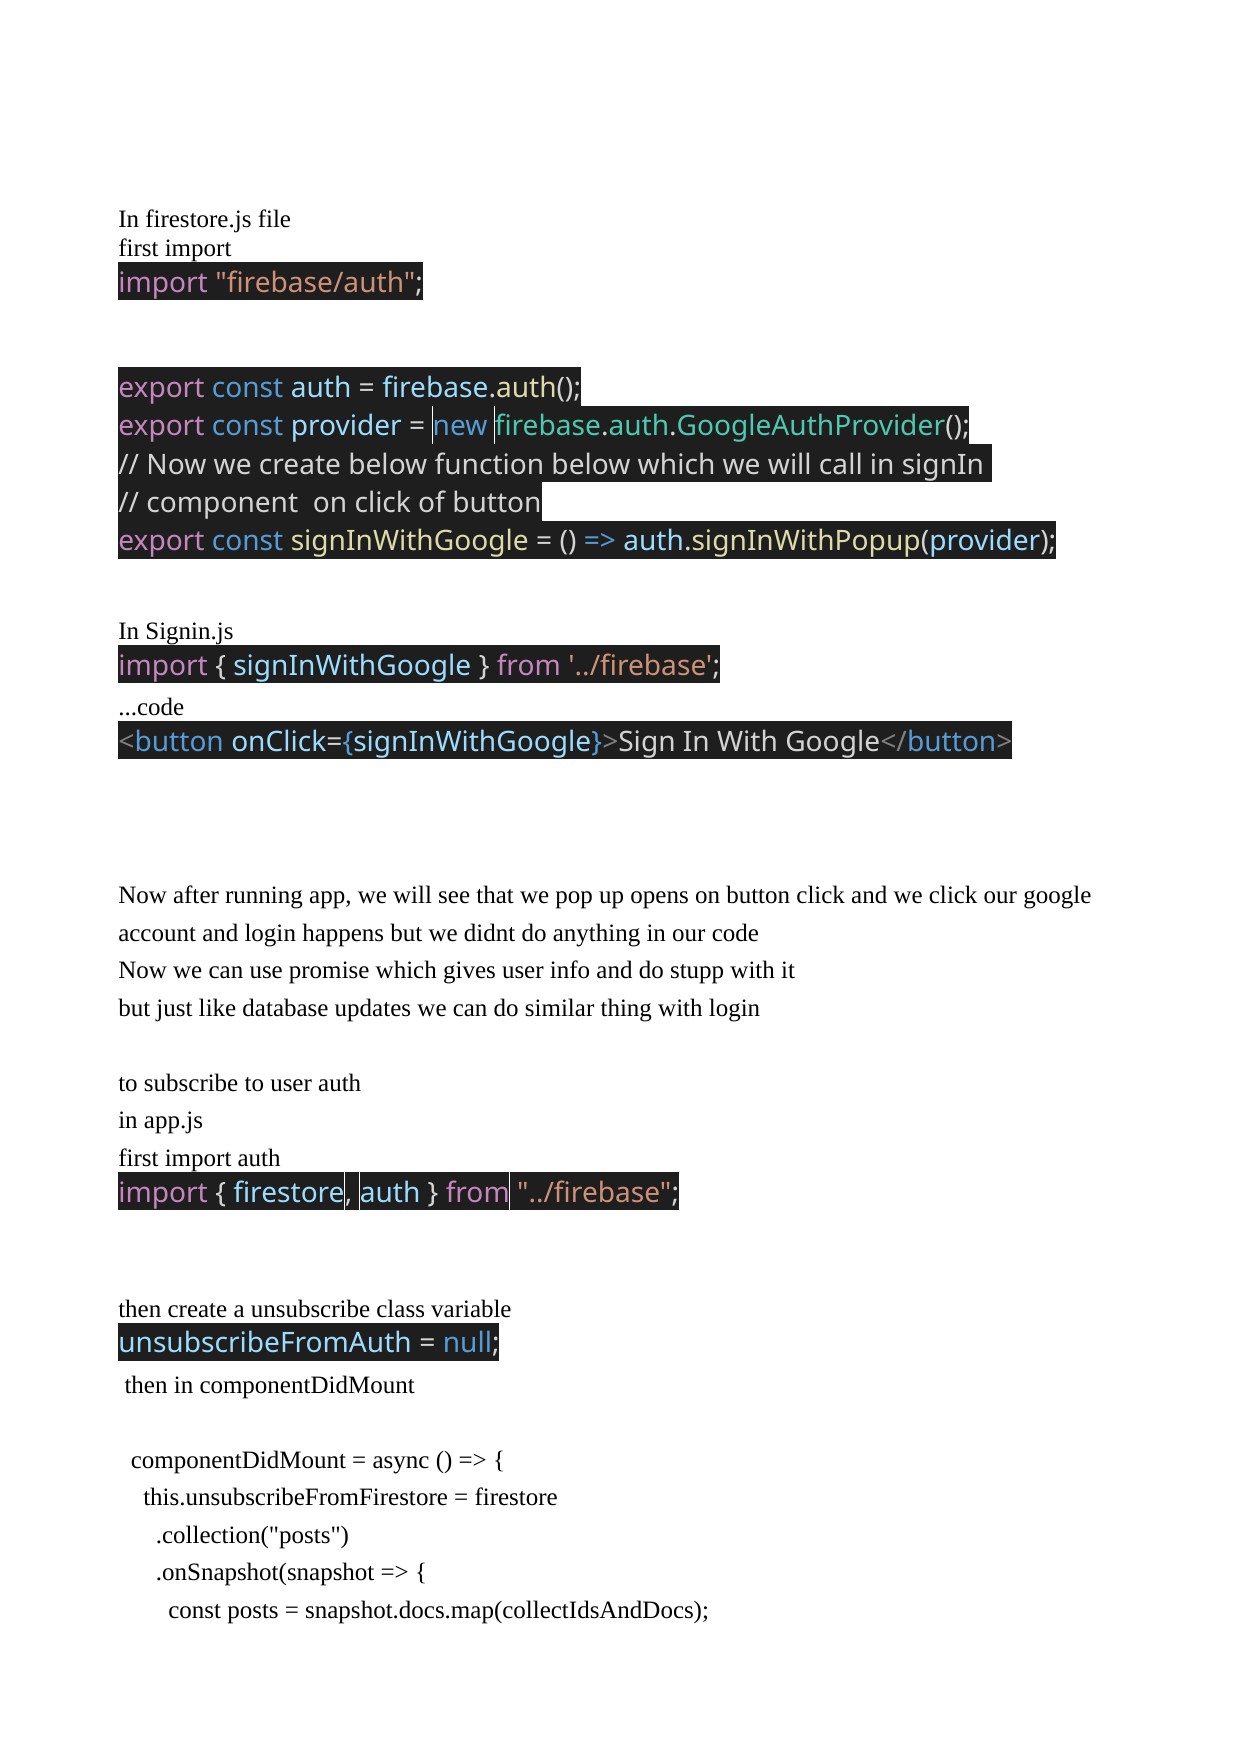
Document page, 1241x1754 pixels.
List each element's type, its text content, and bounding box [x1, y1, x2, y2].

text then in componentDidMount [118, 1361, 1122, 1398]
text export const provider = new firebase.auth.GoogleAuthProvider(); [118, 406, 1122, 444]
text In firestore.js file [118, 204, 1122, 233]
text export const auth = firebase.auth(); [118, 367, 1122, 406]
text ...code [118, 683, 1122, 721]
text import "firebase/auth"; [118, 262, 1122, 300]
text then create a unsubscribe class variable [118, 1285, 1122, 1323]
text .collection("posts") [118, 1511, 1122, 1548]
text in app.js [118, 1097, 1122, 1134]
text first import [118, 233, 1122, 262]
text In Signin.js [118, 616, 1122, 645]
text componentDidMount = async () => { [118, 1436, 1122, 1473]
text import { firestore, auth } from "../firebase"; [118, 1172, 1122, 1210]
text unsubscribeFromAuth = null; [118, 1323, 1122, 1361]
text to subscribe to user auth [118, 1059, 1122, 1097]
text this.unsubscribeFromFirestore = firestore [118, 1473, 1122, 1511]
text <button onClick={signInWithGoogle}>Sign In With Google</button> [118, 721, 1122, 759]
text // Now we create below function below which we will call in signIn [118, 444, 1122, 482]
text import { signInWithGoogle } from '../firebase'; [118, 645, 1122, 683]
text but just like database updates we can do similar thing with login [118, 984, 1122, 1022]
text Now after running app, we will see that we pop up opens on button click and we click our google account and login happens but we didnt do anything in our code [118, 872, 1122, 947]
text Now we can use promise which gives user info and do stupp with it [118, 947, 1122, 984]
text // component on click of button [118, 482, 1122, 521]
text .onSnapshot(snapshot => { [118, 1548, 1122, 1586]
text const posts = snapshot.docs.map(collectIdsAndDocs); [118, 1586, 1122, 1623]
text export const signInWithGoogle = () => auth.signInWithPopup(provider); [118, 521, 1122, 559]
text first import auth [118, 1134, 1122, 1172]
